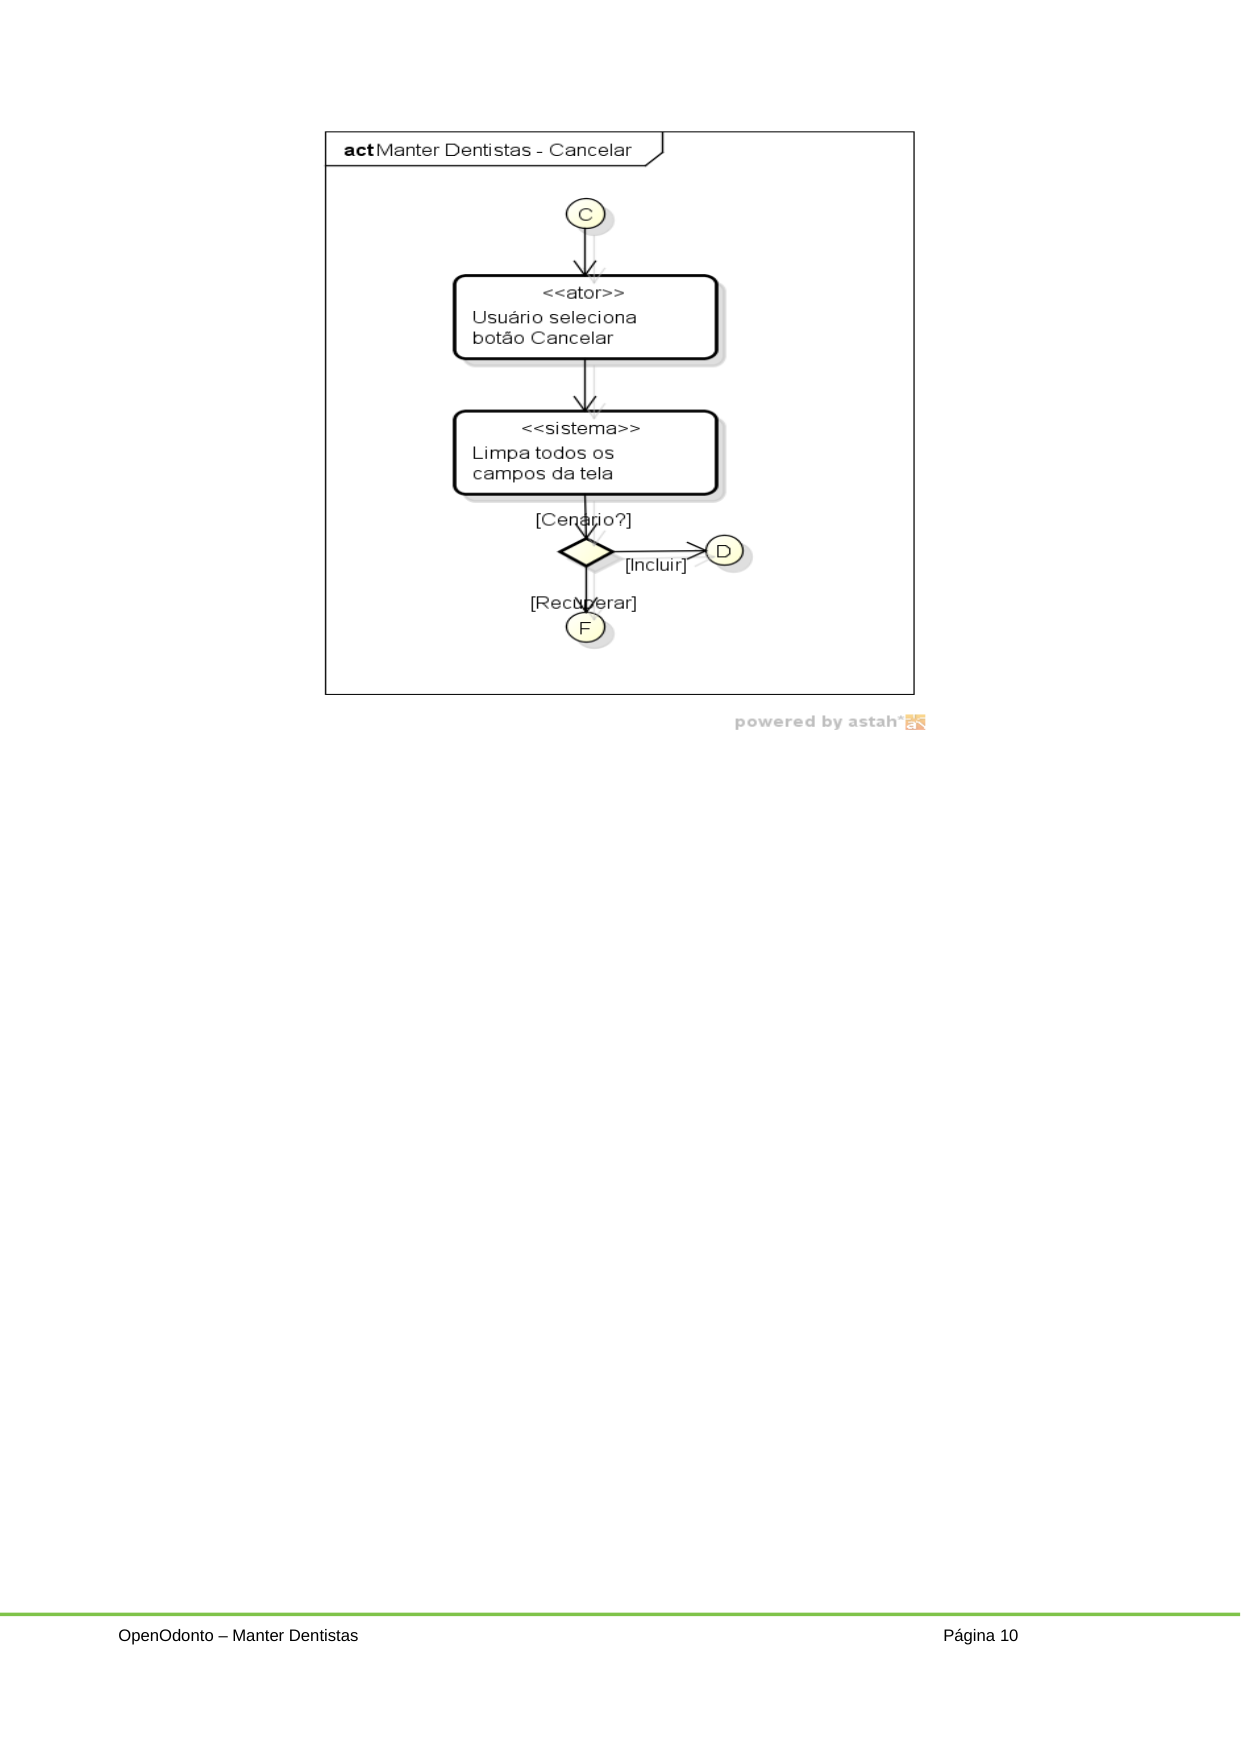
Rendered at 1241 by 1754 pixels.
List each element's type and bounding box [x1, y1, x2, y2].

picture [308, 118, 932, 735]
